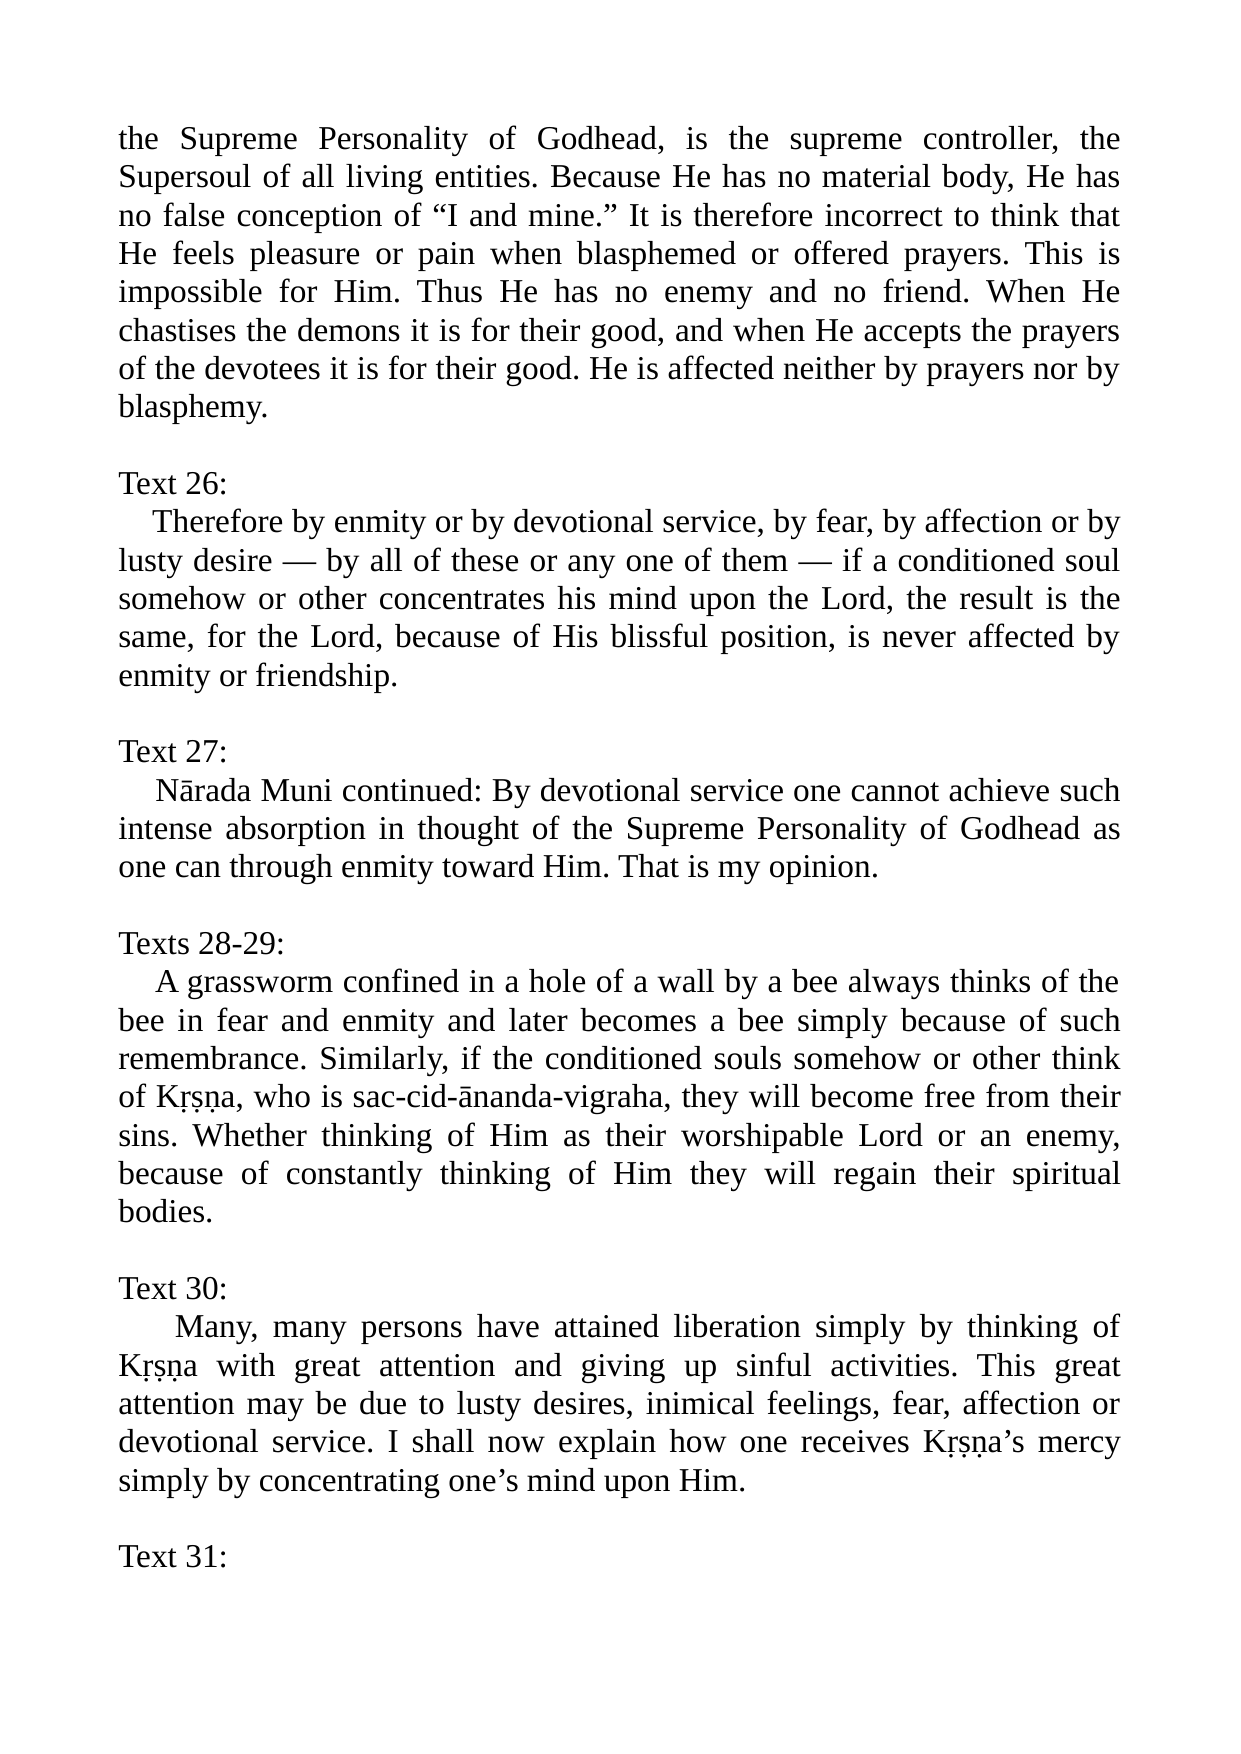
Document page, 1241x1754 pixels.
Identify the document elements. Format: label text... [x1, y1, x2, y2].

text Text 31: [118, 1536, 1122, 1575]
text the Supreme Personality of Godhead, is the supreme controller, the Supersoul of all living entities. Because He has no material body, He has no false conception of “I and mine.” It is therefore incorrect to think that He feels pleasure or pain when blasphemed or offered prayers. This is impossible for Him. Thus He has no enemy and no friend. When He chastises the demons it is for their good, and when He accepts the prayers of the devotees it is for their good. He is affected neither by prayers nor by blasphemy. [118, 118, 1122, 425]
text Therefore by enmity or by devotional service, by fear, by affection or by lusty desire — by all of these or any one of them — if a conditioned soul somehow or other concentrates his mind upon the Lord, the result is the same, for the Lord, because of His blissful position, is never affected by enmity or friendship. [118, 501, 1122, 693]
text Text 30: [118, 1268, 1122, 1306]
text Many, many persons have attained liberation simply by thinking of Kṛṣṇa with great attention and giving up sinful activities. This great attention may be due to lusty desires, inimical feelings, fear, affection or devotional service. I shall now explain how one receives Kṛṣṇa’s mercy simply by concentrating one’s mind upon Him. [118, 1306, 1122, 1498]
text Text 26: [118, 463, 1122, 501]
text Text 27: [118, 731, 1122, 770]
text Texts 28-29: [118, 923, 1122, 961]
text A grassworm confined in a hole of a wall by a bee always thinks of the bee in fear and enmity and later becomes a bee simply because of such remembrance. Similarly, if the conditioned souls somehow or other think of Kṛṣṇa, who is sac-cid-ānanda-vigraha, they will become free from their sins. Whether thinking of Him as their worshipable Lord or an enemy, because of constantly thinking of Him they will regain their spiritual bodies. [118, 961, 1122, 1230]
text Nārada Muni continued: By devotional service one cannot achieve such intense absorption in thought of the Supreme Personality of Godhead as one can through enmity toward Him. That is my opinion. [118, 770, 1122, 885]
